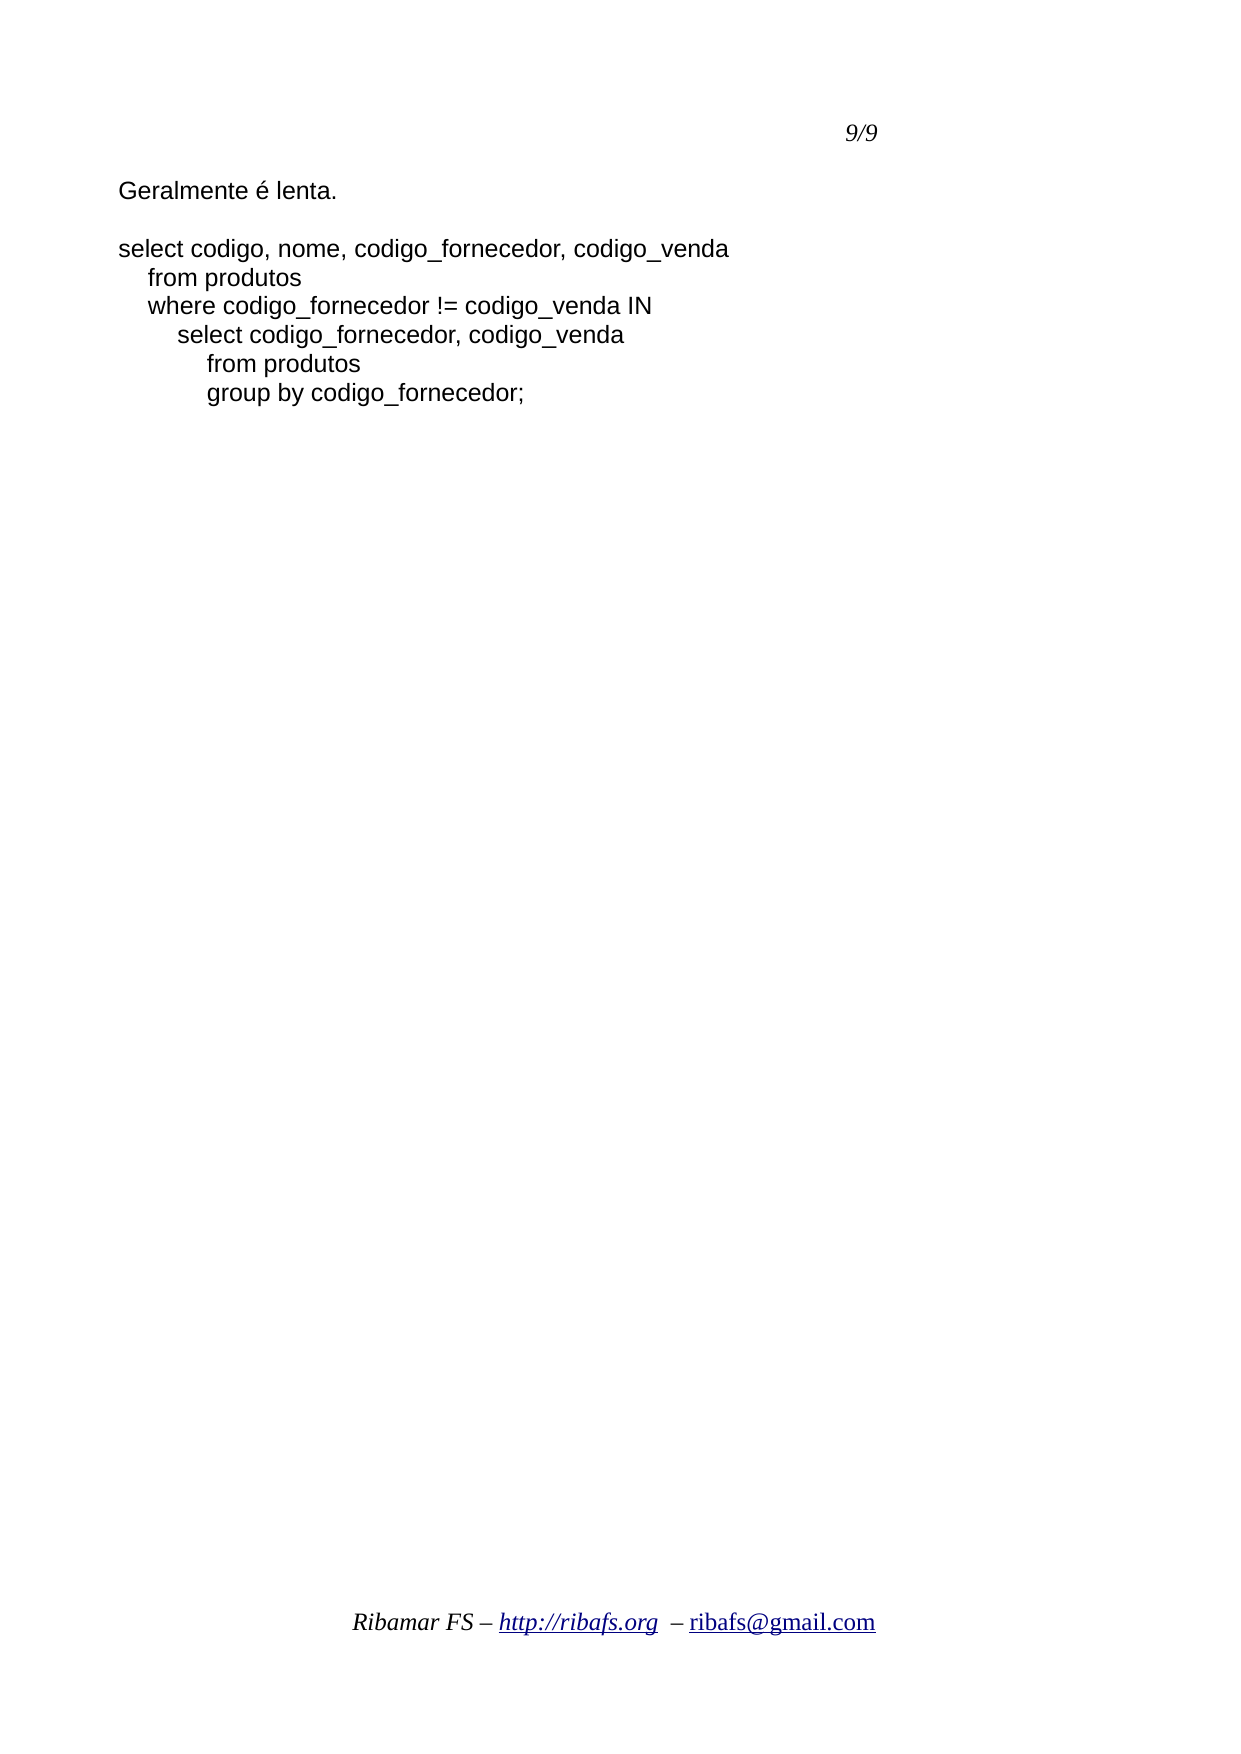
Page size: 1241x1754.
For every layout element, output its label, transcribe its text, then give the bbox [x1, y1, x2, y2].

text group by codigo_fornecedor; [118, 378, 1122, 406]
text select codigo, nome, codigo_fornecedor, codigo_venda [118, 234, 1122, 263]
text where codigo_fornecedor != codigo_venda IN [118, 291, 1122, 320]
text from produtos [118, 263, 1122, 291]
text from produtos [118, 349, 1122, 378]
text select codigo_fornecedor, codigo_venda [118, 320, 1122, 349]
text Geralmente é lenta. [118, 176, 1122, 205]
